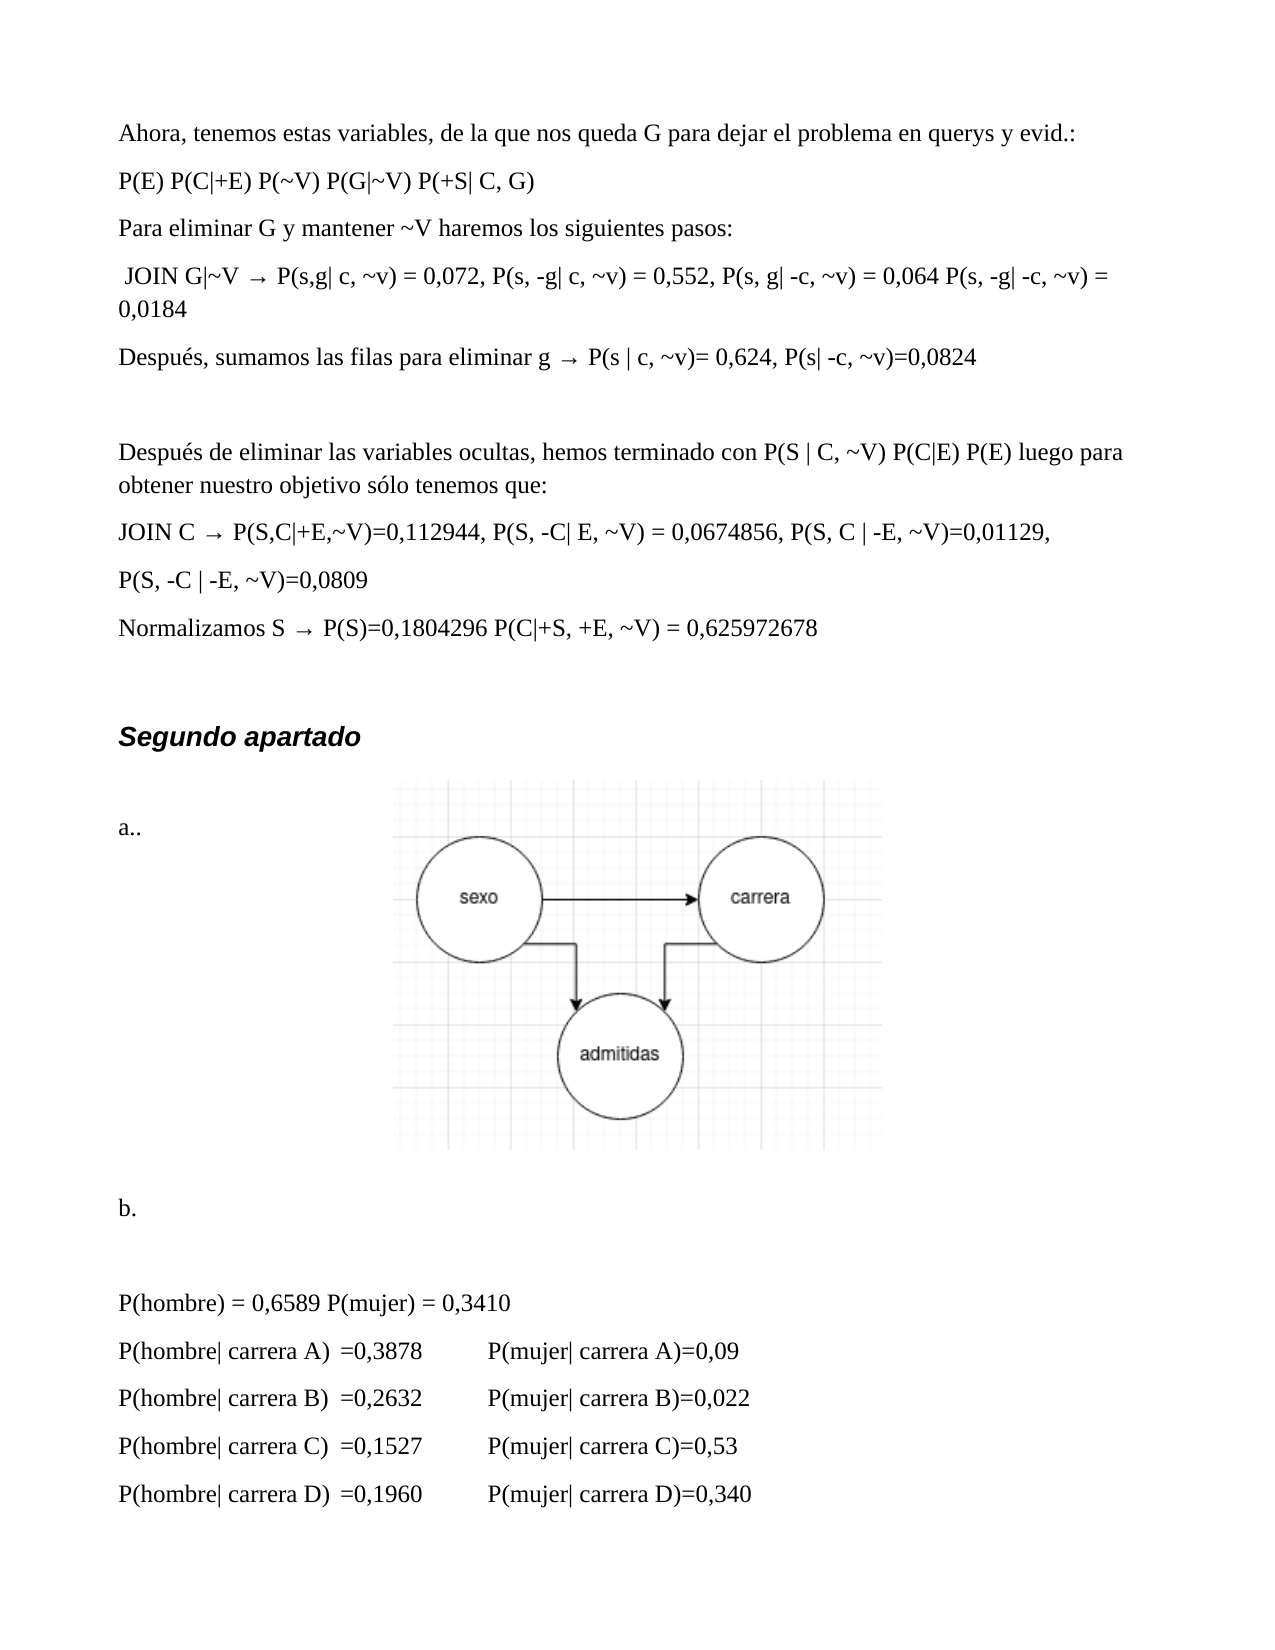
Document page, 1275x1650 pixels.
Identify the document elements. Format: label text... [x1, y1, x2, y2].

text Normalizamos S → P(S)=0,1804296 P(C|+S, +E, ~V) = 0,625972678 [118, 613, 1157, 641]
text Ahora, tenemos estas variables, de la que nos queda G para dejar el problema en querys y evid.: [118, 118, 1157, 147]
text P(S, -C | -E, ~V)=0,0809 [118, 565, 1157, 594]
text [883, 812, 1157, 841]
text Después de eliminar las variables ocultas, hemos terminado con P(S | C, ~V) P(C|E) P(E) luego para obtener nuestro objetivo sólo tenemos que: [118, 437, 1157, 498]
text P(hombre| carrera B) =0,2632 P(mujer| carrera B)=0,022 [118, 1383, 1157, 1412]
text P(hombre| carrera D) =0,1960 P(mujer| carrera D)=0,340 [118, 1479, 1157, 1507]
text JOIN C → P(S,C|+E,~V)=0,112944, P(S, -C| E, ~V) = 0,0674856, P(S, C | -E, ~V)=0,01129, [118, 517, 1157, 546]
text P(hombre) = 0,6589 P(mujer) = 0,3410 [118, 1288, 1157, 1317]
picture [393, 780, 883, 1150]
text Para eliminar G y mantener ~V haremos los siguientes pasos: [118, 213, 1157, 242]
text a.. [118, 812, 393, 841]
subtitle Segundo apartado [118, 720, 1157, 752]
text P(hombre| carrera A) =0,3878 P(mujer| carrera A)=0,09 [118, 1336, 1157, 1365]
text P(hombre| carrera C) =0,1527 P(mujer| carrera C)=0,53 [118, 1431, 1157, 1460]
text P(E) P(C|+E) P(~V) P(G|~V) P(+S| C, G) [118, 166, 1157, 194]
text JOIN G|~V → P(s,g| c, ~v) = 0,072, P(s, -g| c, ~v) = 0,552, P(s, g| -c, ~v) = 0,064 P(s, -g| -c, ~v) = 0,0184 [118, 261, 1157, 323]
text Después, sumamos las filas para eliminar g → P(s | c, ~v)= 0,624, P(s| -c, ~v)=0,0824 [118, 342, 1157, 370]
text b. [118, 1193, 1157, 1222]
